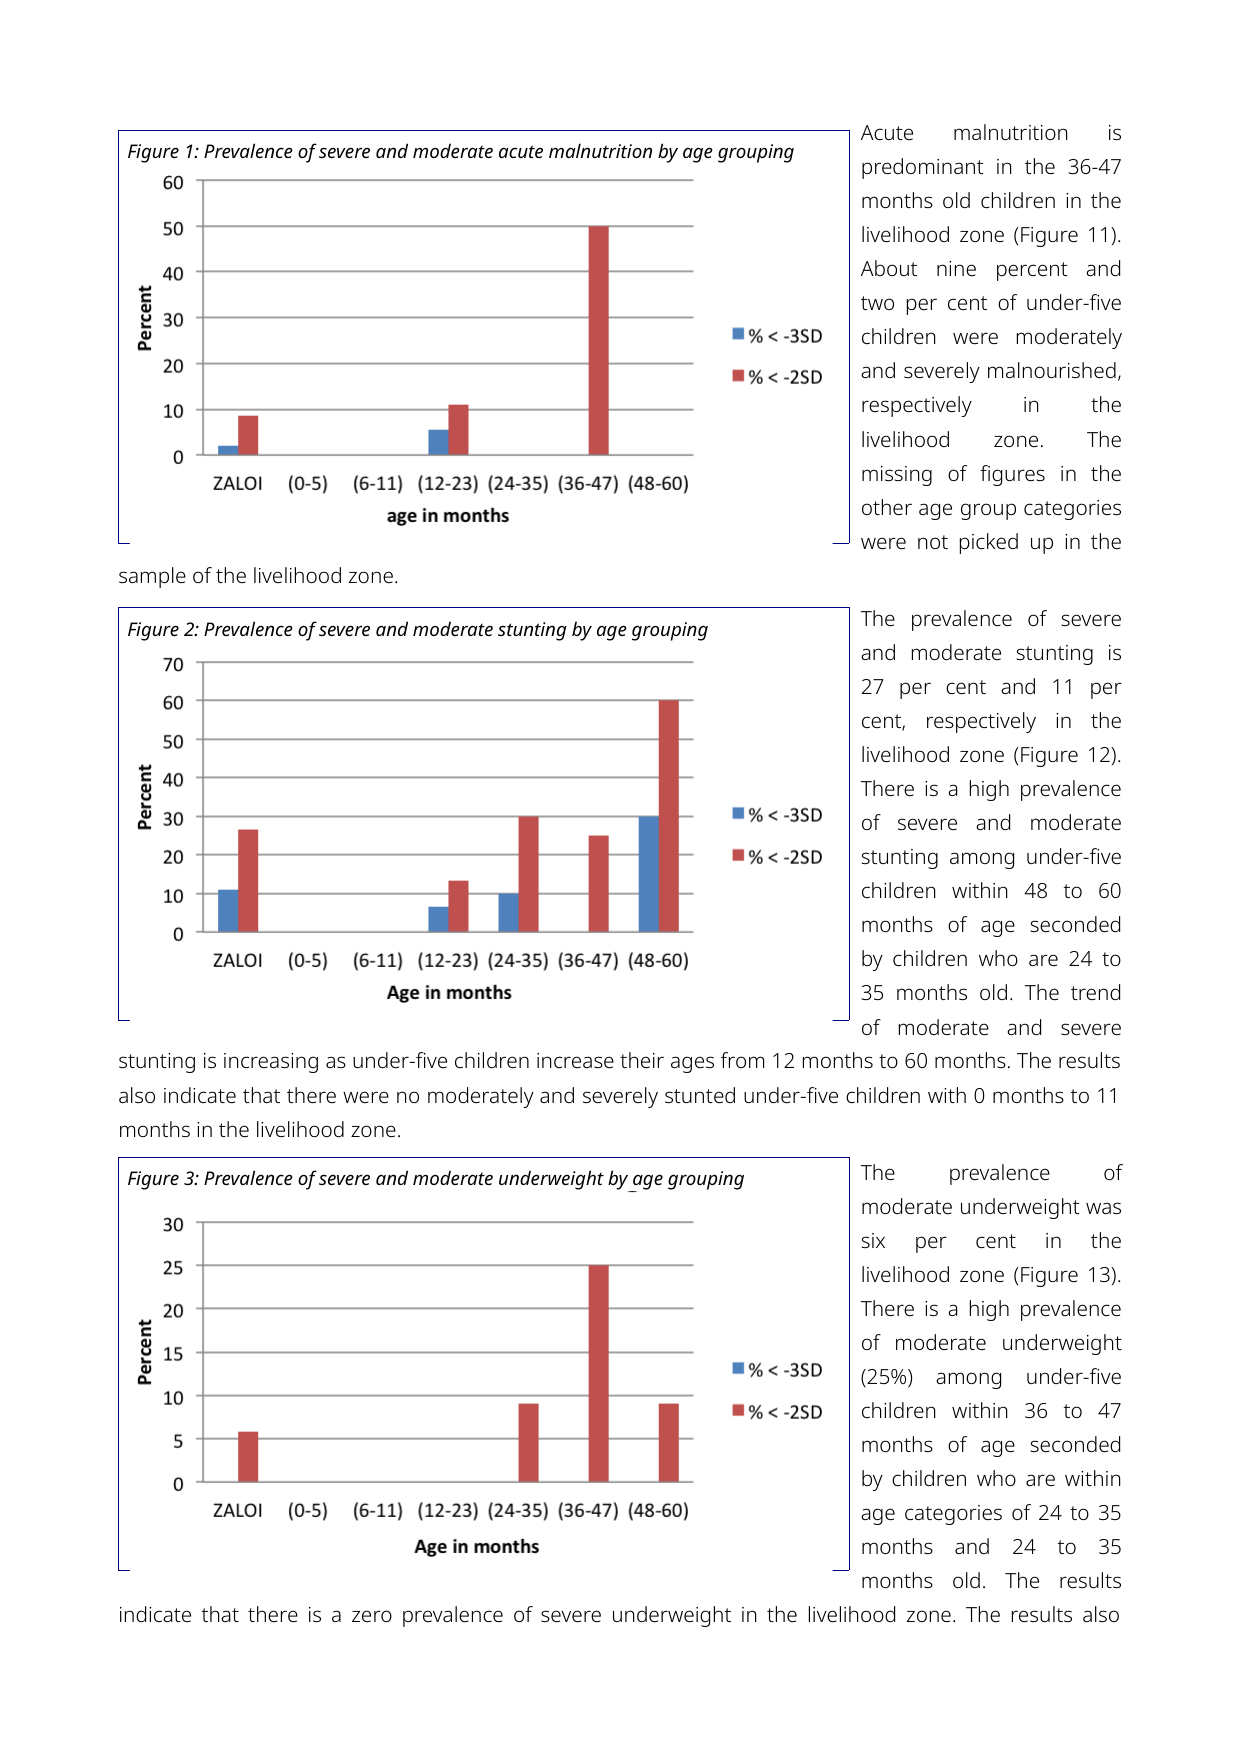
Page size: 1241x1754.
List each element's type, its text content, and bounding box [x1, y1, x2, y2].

picture [129, 165, 833, 545]
text Acute malnutrition is predominant in the 36-47 months old children in the livelihood zone (Figure 11). About nine percent and two per cent of under-five children were moderately and severely malnourished, respectively in the livelihood zone. The missing of figures in the other age group categories were not picked up in the sample of the livelihood zone. [118, 118, 1122, 589]
text Figure 1: Prevalence of severe and moderate acute malnutrition by age grouping [127, 139, 840, 164]
picture [129, 1191, 833, 1571]
text The prevalence of moderate underweight was six per cent in the livelihood zone (Figure 13). There is a high prevalence of moderate underweight (25%) among under-five children within 36 to 47 months of age seconded by children who are within age categories of 24 to 35 months and 24 to 35 months old. The results indicate that there is a zero prevalence of severe underweight in the livelihood zone. The results also [118, 1158, 1122, 1629]
picture [129, 642, 833, 1022]
text Figure 3: Prevalence of severe and moderate underweight by age grouping [127, 1166, 840, 1191]
text The prevalence of severe and moderate stunting is 27 per cent and 11 per cent, respectively in the livelihood zone (Figure 12). There is a high prevalence of severe and moderate stunting among under-five children within 48 to 60 months of age seconded by children who are 24 to 35 months old. The trend of moderate and severe stunting is increasing as under-five children increase their ages from 12 months to 60 months. The results also indicate that there were no moderately and severely stunted under-five children with 0 months to 11 months in the livelihood zone. [118, 604, 1122, 1143]
text Figure 2: Prevalence of severe and moderate stunting by age grouping [127, 616, 840, 641]
